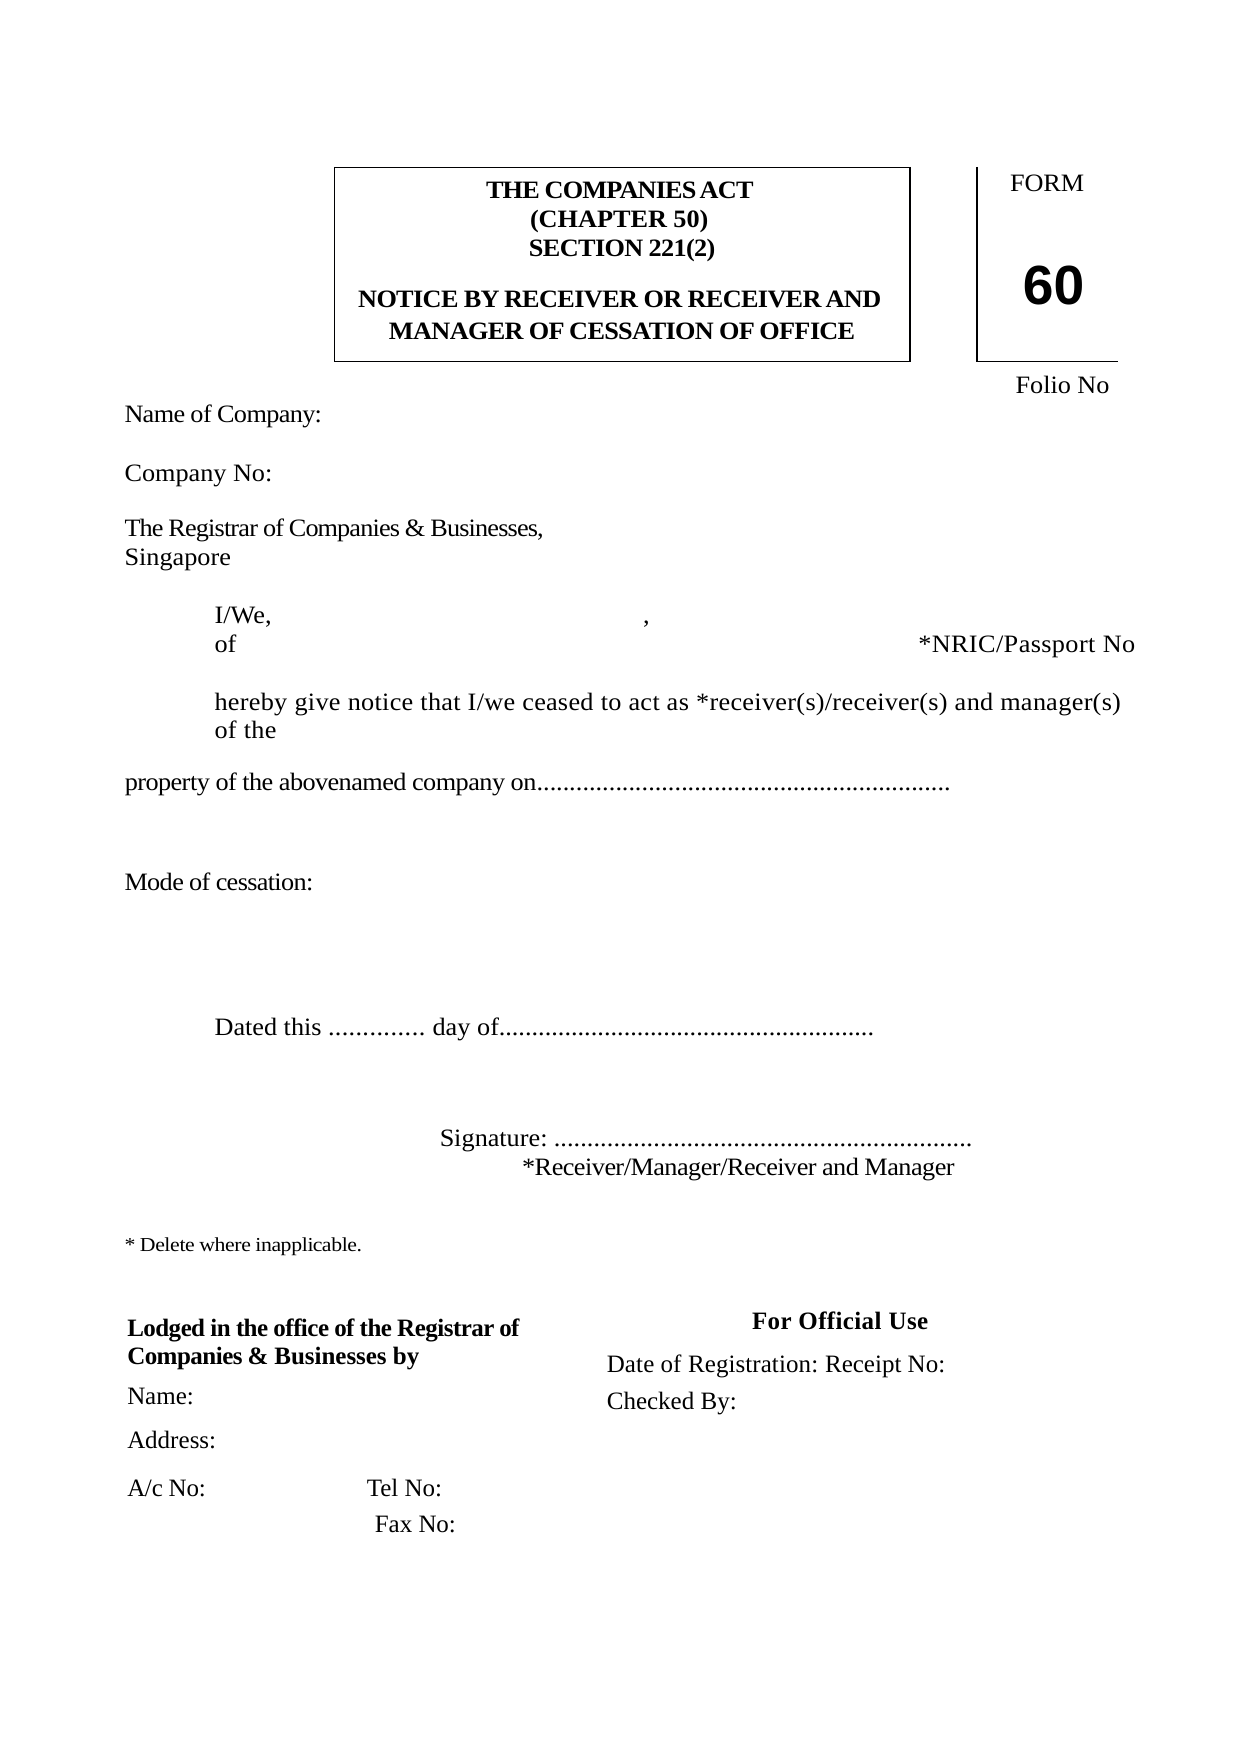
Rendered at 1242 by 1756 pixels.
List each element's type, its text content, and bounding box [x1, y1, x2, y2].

text property of the abovenamed company on [124, 767, 1143, 795]
text I/We, <get_director1(o.id)['name']>, of<get_partner_full_address(get_director1(o.id)['id'])> *NRIC/Passport No <get_director1(o.id)['nric']> hereby give notice that I/we ceased to act as *receiver(s)/receiver(s) and manager(s) of the [214, 600, 1143, 744]
text *Receiver/Manager/Receiver and Manager [522, 1152, 1143, 1180]
text Folio No [124, 370, 1109, 399]
text Dated this day of [214, 1012, 1143, 1040]
table_header For Official Use Date of Registration: Receipt No: Checked By: [601, 1307, 1079, 1543]
table_header Lodged in the office of the Registrar of Companies & Businesses by Name: Address: A/c No: Tel No: Fax No: [121, 1307, 601, 1543]
text Mode of cessation: [124, 867, 1143, 895]
table_cell [335, 362, 910, 370]
table_cell [977, 362, 1118, 370]
text * Delete where inapplicable. [124, 1233, 1143, 1256]
table_header [911, 167, 976, 361]
table_cell [910, 361, 977, 370]
table_header FORM 60 [978, 167, 1118, 361]
text Company No: <o.uen> [124, 458, 1143, 487]
table_header THE COMPANIES ACT (CHAPTER 50) SECTION 221(2) NOTICE BY RECEIVER OR RECEIVER AND MANAGER OF CESSATION OF OFFICE [335, 168, 909, 361]
text Signature: [439, 1123, 1143, 1152]
text The Registrar of Companies & Businesses, Singapore [124, 513, 566, 570]
text Name of Company: <o.name> [124, 399, 1143, 428]
